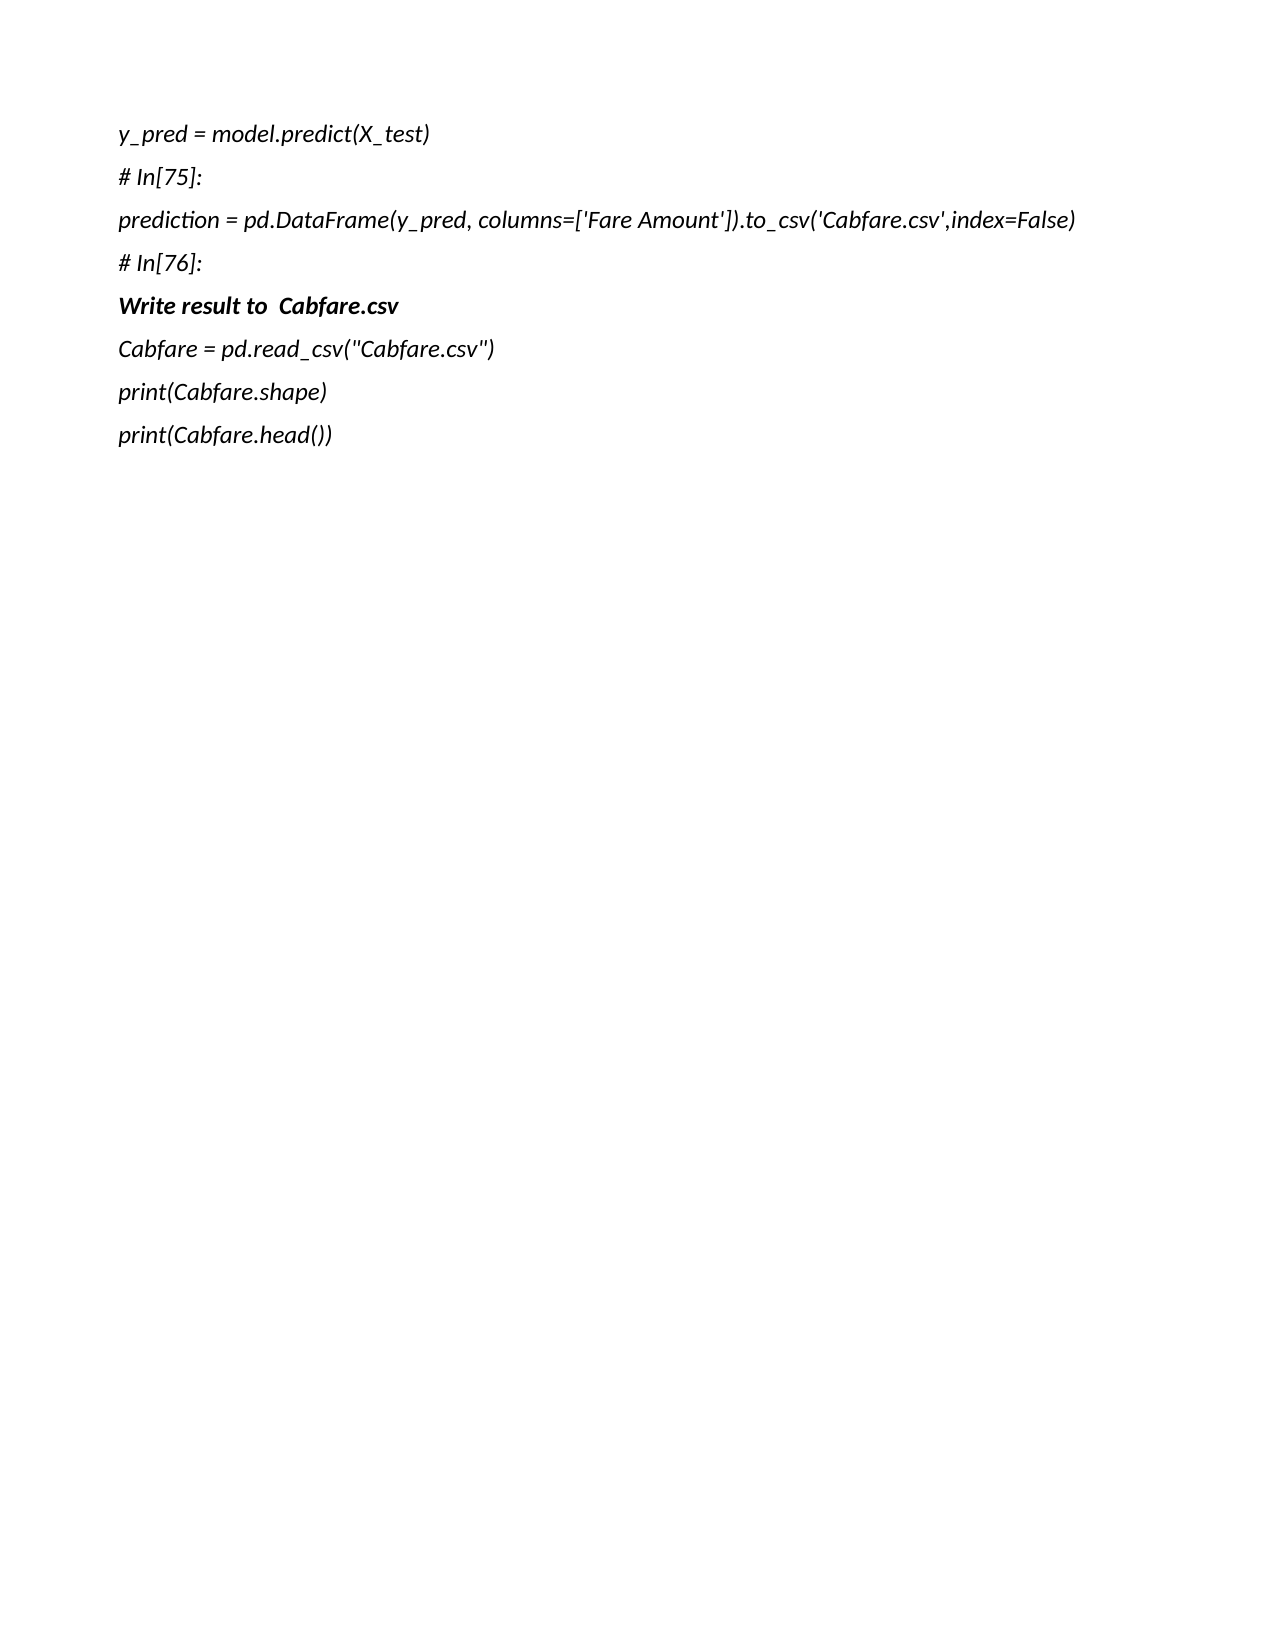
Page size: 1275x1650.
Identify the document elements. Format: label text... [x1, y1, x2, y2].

text print(Cabfare.head()) [118, 419, 1157, 450]
text # In[75]: [118, 161, 1157, 192]
text Cabfare = pd.read_csv("Cabfare.csv") [118, 333, 1157, 364]
text Write result to Cabfare.csv [118, 290, 1157, 321]
text # In[76]: [118, 247, 1157, 278]
text print(Cabfare.shape) [118, 376, 1157, 407]
text prediction = pd.DataFrame(y_pred, columns=['Fare Amount']).to_csv('Cabfare.csv',index=False) [118, 204, 1157, 235]
text y_pred = model.predict(X_test) [118, 118, 1157, 149]
